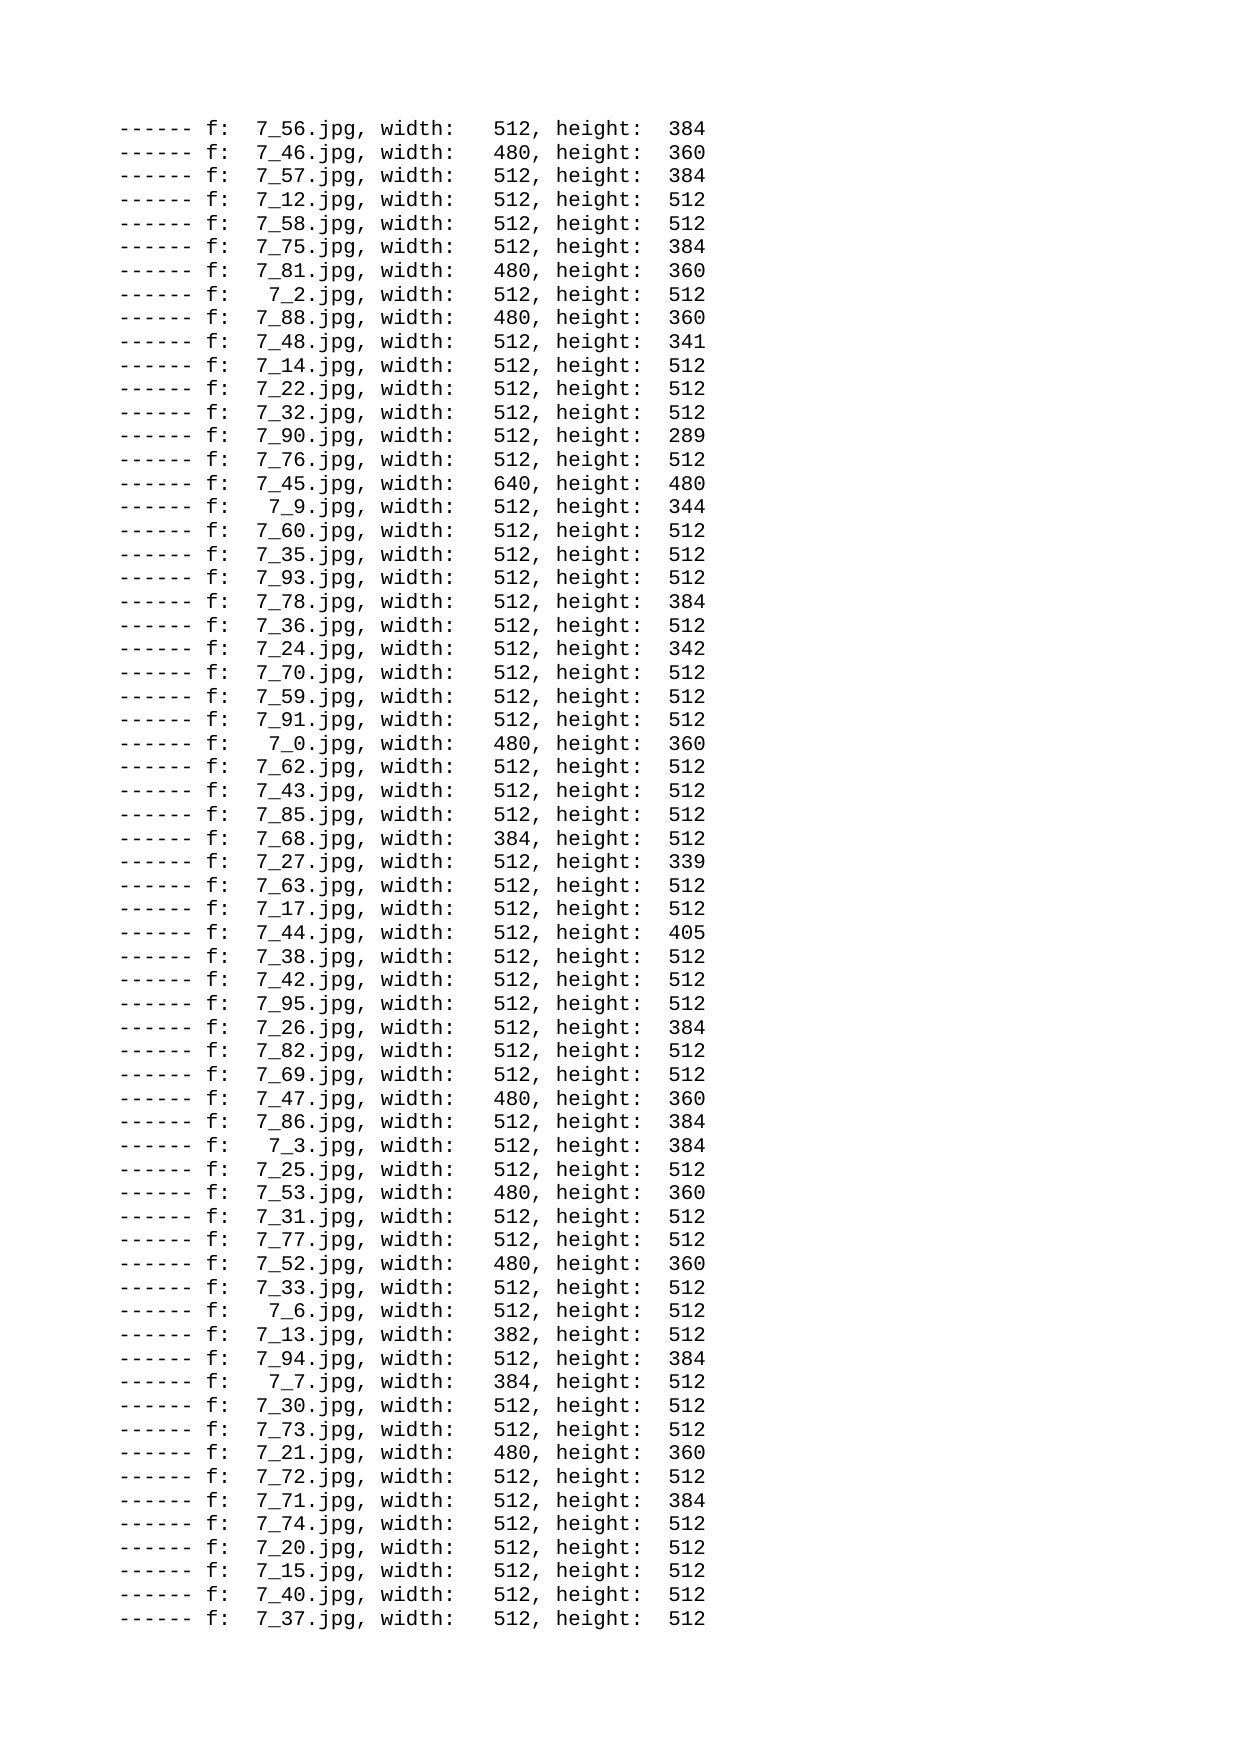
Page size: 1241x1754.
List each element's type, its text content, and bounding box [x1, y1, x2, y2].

text ------ f: 7_57.jpg, width: 512, height: 384 [118, 165, 1122, 189]
text ------ f: 7_32.jpg, width: 512, height: 512 [118, 402, 1122, 426]
text ------ f: 7_75.jpg, width: 512, height: 384 [118, 236, 1122, 260]
text ------ f: 7_26.jpg, width: 512, height: 384 [118, 1017, 1122, 1040]
text ------ f: 7_48.jpg, width: 512, height: 341 [118, 331, 1122, 354]
text ------ f: 7_25.jpg, width: 512, height: 512 [118, 1158, 1122, 1182]
text ------ f: 7_86.jpg, width: 512, height: 384 [118, 1111, 1122, 1135]
text ------ f: 7_73.jpg, width: 512, height: 512 [118, 1419, 1122, 1442]
text ------ f: 7_60.jpg, width: 512, height: 512 [118, 520, 1122, 544]
text ------ f: 7_91.jpg, width: 512, height: 512 [118, 709, 1122, 733]
text ------ f: 7_27.jpg, width: 512, height: 339 [118, 851, 1122, 875]
text ------ f: 7_33.jpg, width: 512, height: 512 [118, 1277, 1122, 1300]
text ------ f: 7_44.jpg, width: 512, height: 405 [118, 922, 1122, 946]
text ------ f: 7_36.jpg, width: 512, height: 512 [118, 615, 1122, 638]
text ------ f: 7_14.jpg, width: 512, height: 512 [118, 354, 1122, 378]
text ------ f: 7_9.jpg, width: 512, height: 344 [118, 496, 1122, 520]
text ------ f: 7_62.jpg, width: 512, height: 512 [118, 757, 1122, 780]
text ------ f: 7_35.jpg, width: 512, height: 512 [118, 544, 1122, 567]
text ------ f: 7_13.jpg, width: 382, height: 512 [118, 1324, 1122, 1348]
text ------ f: 7_22.jpg, width: 512, height: 512 [118, 378, 1122, 402]
text ------ f: 7_70.jpg, width: 512, height: 512 [118, 662, 1122, 686]
text ------ f: 7_94.jpg, width: 512, height: 384 [118, 1348, 1122, 1371]
text ------ f: 7_58.jpg, width: 512, height: 512 [118, 213, 1122, 236]
text ------ f: 7_42.jpg, width: 512, height: 512 [118, 969, 1122, 993]
text ------ f: 7_47.jpg, width: 480, height: 360 [118, 1088, 1122, 1111]
text ------ f: 7_7.jpg, width: 384, height: 512 [118, 1371, 1122, 1395]
text ------ f: 7_77.jpg, width: 512, height: 512 [118, 1229, 1122, 1253]
text ------ f: 7_43.jpg, width: 512, height: 512 [118, 780, 1122, 804]
text ------ f: 7_59.jpg, width: 512, height: 512 [118, 686, 1122, 709]
text ------ f: 7_78.jpg, width: 512, height: 384 [118, 591, 1122, 615]
text ------ f: 7_82.jpg, width: 512, height: 512 [118, 1040, 1122, 1064]
text ------ f: 7_40.jpg, width: 512, height: 512 [118, 1584, 1122, 1608]
text ------ f: 7_21.jpg, width: 480, height: 360 [118, 1442, 1122, 1466]
text ------ f: 7_93.jpg, width: 512, height: 512 [118, 567, 1122, 591]
text ------ f: 7_3.jpg, width: 512, height: 384 [118, 1135, 1122, 1158]
text ------ f: 7_20.jpg, width: 512, height: 512 [118, 1537, 1122, 1561]
text ------ f: 7_2.jpg, width: 512, height: 512 [118, 284, 1122, 307]
text ------ f: 7_24.jpg, width: 512, height: 342 [118, 638, 1122, 662]
text ------ f: 7_17.jpg, width: 512, height: 512 [118, 898, 1122, 922]
text ------ f: 7_88.jpg, width: 480, height: 360 [118, 307, 1122, 331]
text ------ f: 7_90.jpg, width: 512, height: 289 [118, 426, 1122, 449]
text ------ f: 7_71.jpg, width: 512, height: 384 [118, 1489, 1122, 1513]
text ------ f: 7_63.jpg, width: 512, height: 512 [118, 875, 1122, 898]
text ------ f: 7_46.jpg, width: 480, height: 360 [118, 142, 1122, 165]
text ------ f: 7_74.jpg, width: 512, height: 512 [118, 1513, 1122, 1537]
text ------ f: 7_53.jpg, width: 480, height: 360 [118, 1182, 1122, 1206]
text ------ f: 7_0.jpg, width: 480, height: 360 [118, 733, 1122, 757]
text ------ f: 7_95.jpg, width: 512, height: 512 [118, 993, 1122, 1017]
text ------ f: 7_45.jpg, width: 640, height: 480 [118, 473, 1122, 496]
text ------ f: 7_15.jpg, width: 512, height: 512 [118, 1561, 1122, 1584]
text ------ f: 7_30.jpg, width: 512, height: 512 [118, 1395, 1122, 1419]
text ------ f: 7_81.jpg, width: 480, height: 360 [118, 260, 1122, 284]
text ------ f: 7_38.jpg, width: 512, height: 512 [118, 946, 1122, 969]
text ------ f: 7_31.jpg, width: 512, height: 512 [118, 1206, 1122, 1229]
text ------ f: 7_76.jpg, width: 512, height: 512 [118, 449, 1122, 473]
text ------ f: 7_56.jpg, width: 512, height: 384 [118, 118, 1122, 142]
text ------ f: 7_69.jpg, width: 512, height: 512 [118, 1064, 1122, 1088]
text ------ f: 7_12.jpg, width: 512, height: 512 [118, 189, 1122, 213]
text ------ f: 7_52.jpg, width: 480, height: 360 [118, 1253, 1122, 1277]
text ------ f: 7_6.jpg, width: 512, height: 512 [118, 1300, 1122, 1324]
text ------ f: 7_85.jpg, width: 512, height: 512 [118, 804, 1122, 827]
text ------ f: 7_72.jpg, width: 512, height: 512 [118, 1466, 1122, 1489]
text ------ f: 7_68.jpg, width: 384, height: 512 [118, 827, 1122, 851]
text ------ f: 7_37.jpg, width: 512, height: 512 [118, 1608, 1122, 1631]
